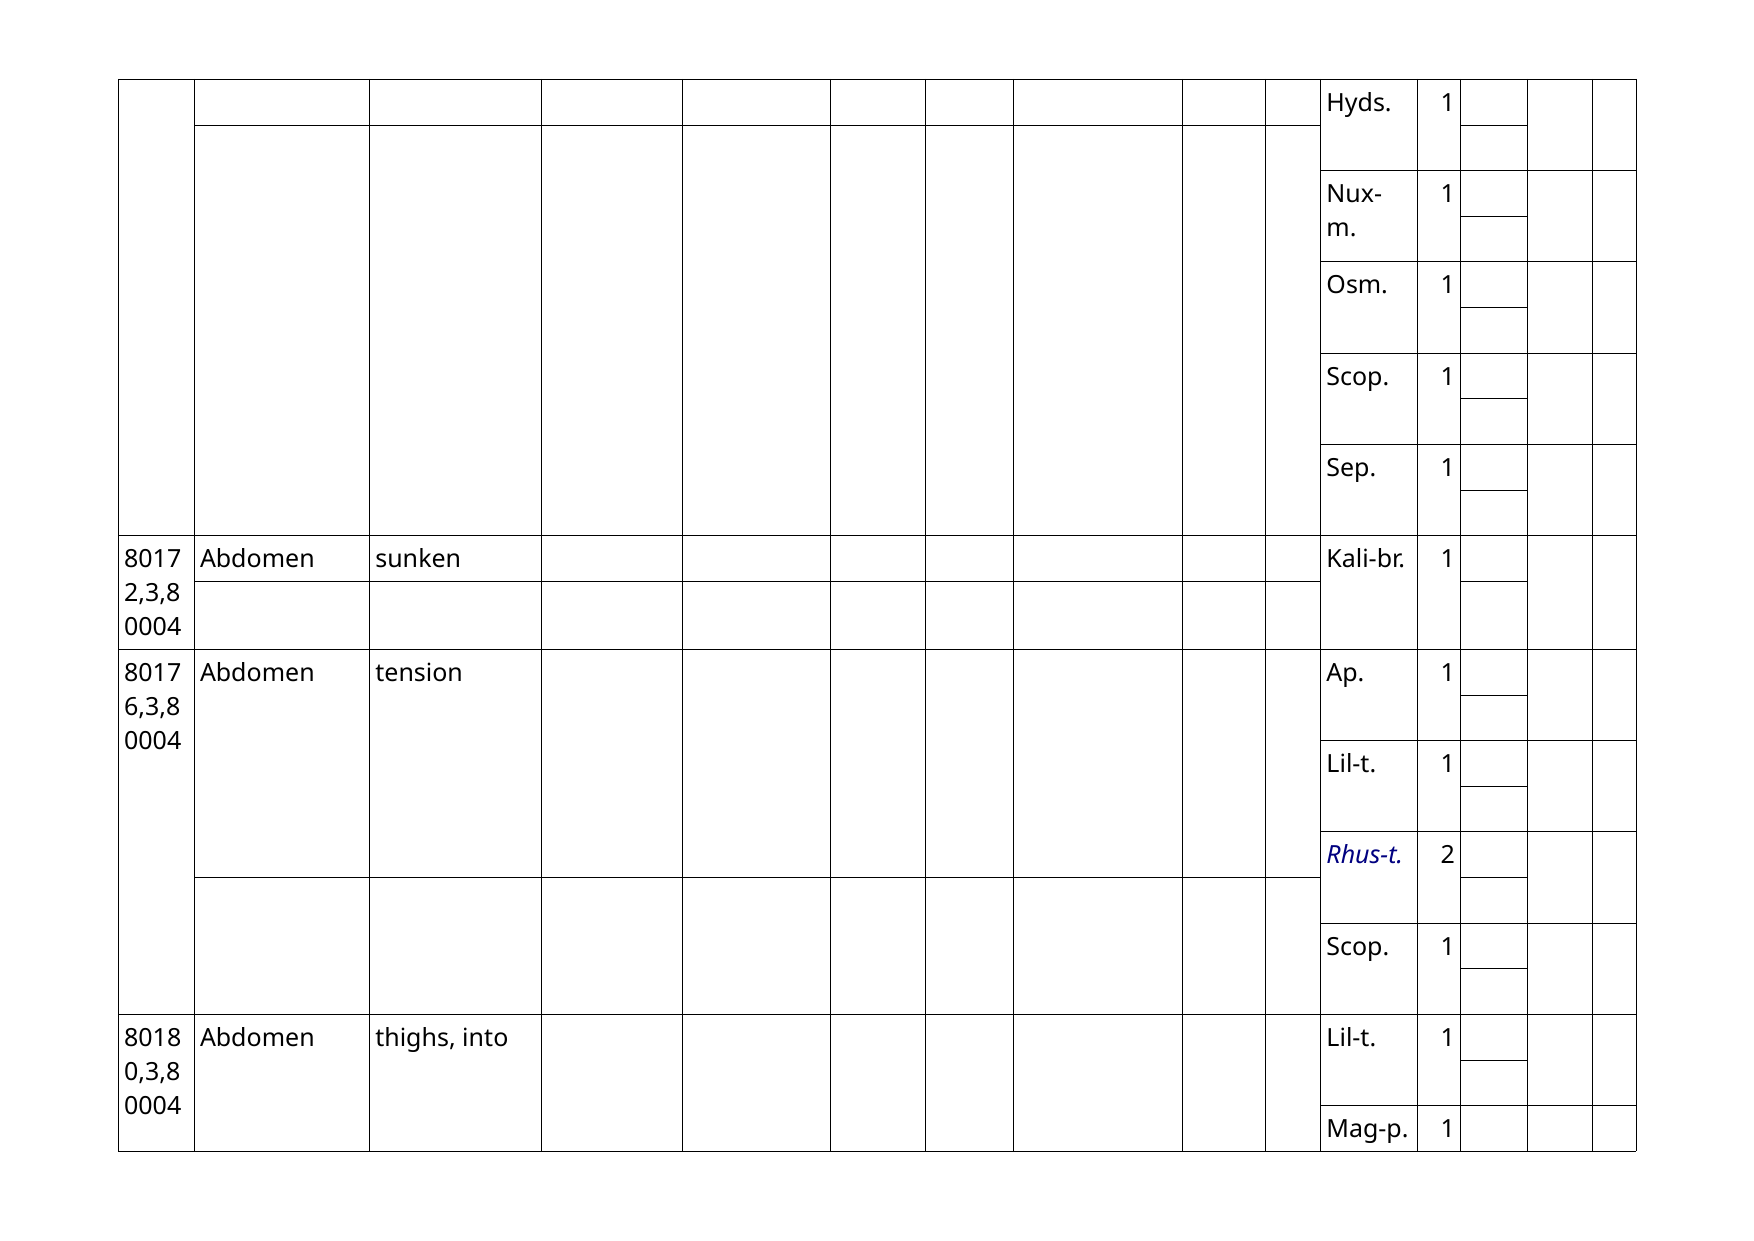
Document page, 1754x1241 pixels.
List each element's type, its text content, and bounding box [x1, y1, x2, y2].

table_cell [831, 80, 925, 124]
table_cell [1461, 171, 1527, 216]
table_cell Mag-p. [1321, 1106, 1417, 1151]
table_cell [1593, 262, 1636, 353]
table_cell [683, 1015, 830, 1151]
table_cell [683, 878, 830, 1014]
table_cell [195, 582, 369, 649]
table_cell [683, 80, 830, 124]
table_cell [1593, 924, 1636, 1014]
table_cell [926, 582, 1013, 649]
table_cell [370, 878, 541, 1014]
table_cell [1461, 262, 1527, 307]
table_cell [926, 878, 1013, 1014]
table_cell 80172,3,80004 [119, 536, 194, 649]
table_cell [1461, 924, 1527, 968]
table_cell [1593, 1015, 1636, 1105]
table_cell [1014, 1015, 1182, 1151]
table_cell [1266, 536, 1320, 581]
table_cell Kali-br. [1321, 536, 1417, 649]
table_cell [1593, 536, 1636, 649]
table_cell [370, 80, 541, 124]
table_cell [370, 126, 541, 535]
table_cell tension [370, 650, 541, 877]
table_cell [195, 126, 369, 535]
table_cell [1528, 171, 1592, 261]
table_cell Hyds. [1321, 80, 1417, 170]
table_cell [1461, 217, 1527, 261]
table_cell [1461, 832, 1527, 877]
table_cell Lil-t. [1321, 1015, 1417, 1105]
table_cell 2 [1418, 832, 1460, 923]
table_cell [1593, 1106, 1636, 1151]
table_cell [683, 126, 830, 535]
table_cell [1461, 650, 1527, 694]
table_cell [1461, 1061, 1527, 1105]
table_cell [926, 1015, 1013, 1151]
table_cell [1183, 536, 1265, 581]
table_cell 1 [1418, 741, 1460, 831]
table_cell [1461, 741, 1527, 786]
table_cell Rhus-t. [1321, 832, 1417, 923]
table_cell [1528, 445, 1592, 535]
table_cell 1 [1418, 262, 1460, 353]
table_cell [1528, 80, 1592, 170]
table_cell [1014, 80, 1182, 124]
table_cell 1 [1418, 924, 1460, 1014]
table_cell [926, 650, 1013, 877]
table_cell [1461, 445, 1527, 489]
table_cell [1461, 399, 1527, 444]
table_cell [1461, 491, 1527, 535]
table_cell [1461, 1106, 1527, 1151]
table_cell [1528, 650, 1592, 740]
table_cell 1 [1418, 1106, 1460, 1151]
table_cell Abdomen [195, 536, 369, 581]
table_cell [1593, 80, 1636, 170]
table_cell [1461, 696, 1527, 740]
table_cell Sep. [1321, 445, 1417, 535]
table_cell [1461, 878, 1527, 923]
table_cell [831, 650, 925, 877]
table_cell [1461, 354, 1527, 398]
table_cell [1528, 924, 1592, 1014]
table_cell [831, 582, 925, 649]
table_cell [542, 126, 682, 535]
table_cell Nux-m. [1321, 171, 1417, 261]
table_cell [1183, 1015, 1265, 1151]
table_cell [1461, 536, 1527, 581]
table_cell [1528, 1106, 1592, 1151]
table_cell [1593, 650, 1636, 740]
table_cell [1266, 582, 1320, 649]
table_cell [1528, 1015, 1592, 1105]
table_cell Osm. [1321, 262, 1417, 353]
table_cell [683, 582, 830, 649]
table_cell [1593, 171, 1636, 261]
table_cell 80180,3,80004 [119, 1015, 194, 1151]
table_cell [542, 536, 682, 581]
table_cell [926, 126, 1013, 535]
table_cell [683, 536, 830, 581]
table_cell [1461, 787, 1527, 831]
table_cell [1461, 308, 1527, 353]
table_cell Ap. [1321, 650, 1417, 740]
table_cell [1461, 126, 1527, 170]
table_cell [542, 650, 682, 877]
table_cell [1183, 80, 1265, 124]
table_cell [1461, 582, 1527, 649]
table_cell [831, 1015, 925, 1151]
table_cell [370, 582, 541, 649]
table_cell [1014, 582, 1182, 649]
table_cell Scop. [1321, 924, 1417, 1014]
table_cell 80176,3,80004 [119, 650, 194, 1014]
table_cell Lil-t. [1321, 741, 1417, 831]
table_cell [831, 536, 925, 581]
table_cell 1 [1418, 650, 1460, 740]
table_cell [831, 878, 925, 1014]
table_cell Abdomen [195, 650, 369, 877]
table_cell [1014, 126, 1182, 535]
table_cell [1461, 80, 1527, 124]
table_cell [1528, 536, 1592, 649]
table_cell [1183, 650, 1265, 877]
table_cell [1266, 80, 1320, 124]
table_cell [1266, 878, 1320, 1014]
table_cell [1593, 741, 1636, 831]
table_cell thighs, into [370, 1015, 541, 1151]
table_cell [926, 536, 1013, 581]
table_cell [1014, 878, 1182, 1014]
table_cell [119, 80, 194, 535]
table_cell [1461, 1015, 1527, 1059]
table_cell [1593, 354, 1636, 444]
table_cell [1183, 878, 1265, 1014]
table_cell [1528, 832, 1592, 923]
table_cell [831, 126, 925, 535]
table_cell Abdomen [195, 1015, 369, 1151]
table_cell [195, 878, 369, 1014]
table_cell [542, 582, 682, 649]
table_cell [1014, 650, 1182, 877]
table_cell 1 [1418, 536, 1460, 649]
table_cell sunken [370, 536, 541, 581]
table_cell [1183, 582, 1265, 649]
table_cell [1528, 741, 1592, 831]
table_cell [542, 80, 682, 124]
table_cell [926, 80, 1013, 124]
table_cell 1 [1418, 171, 1460, 261]
table_cell [1528, 354, 1592, 444]
table_cell [542, 1015, 682, 1151]
table_cell [1266, 650, 1320, 877]
table_cell Scop. [1321, 354, 1417, 444]
table_cell [683, 650, 830, 877]
table_cell [1014, 536, 1182, 581]
table_cell [1461, 969, 1527, 1014]
table_cell 1 [1418, 1015, 1460, 1105]
table_cell [1183, 126, 1265, 535]
table_cell [1266, 1015, 1320, 1151]
table_cell [1528, 262, 1592, 353]
table_cell 1 [1418, 445, 1460, 535]
table_cell [1266, 126, 1320, 535]
table_cell 1 [1418, 80, 1460, 170]
table_cell [1593, 445, 1636, 535]
table_cell 1 [1418, 354, 1460, 444]
table_cell [1593, 832, 1636, 923]
table_cell [195, 80, 369, 124]
table_cell [542, 878, 682, 1014]
